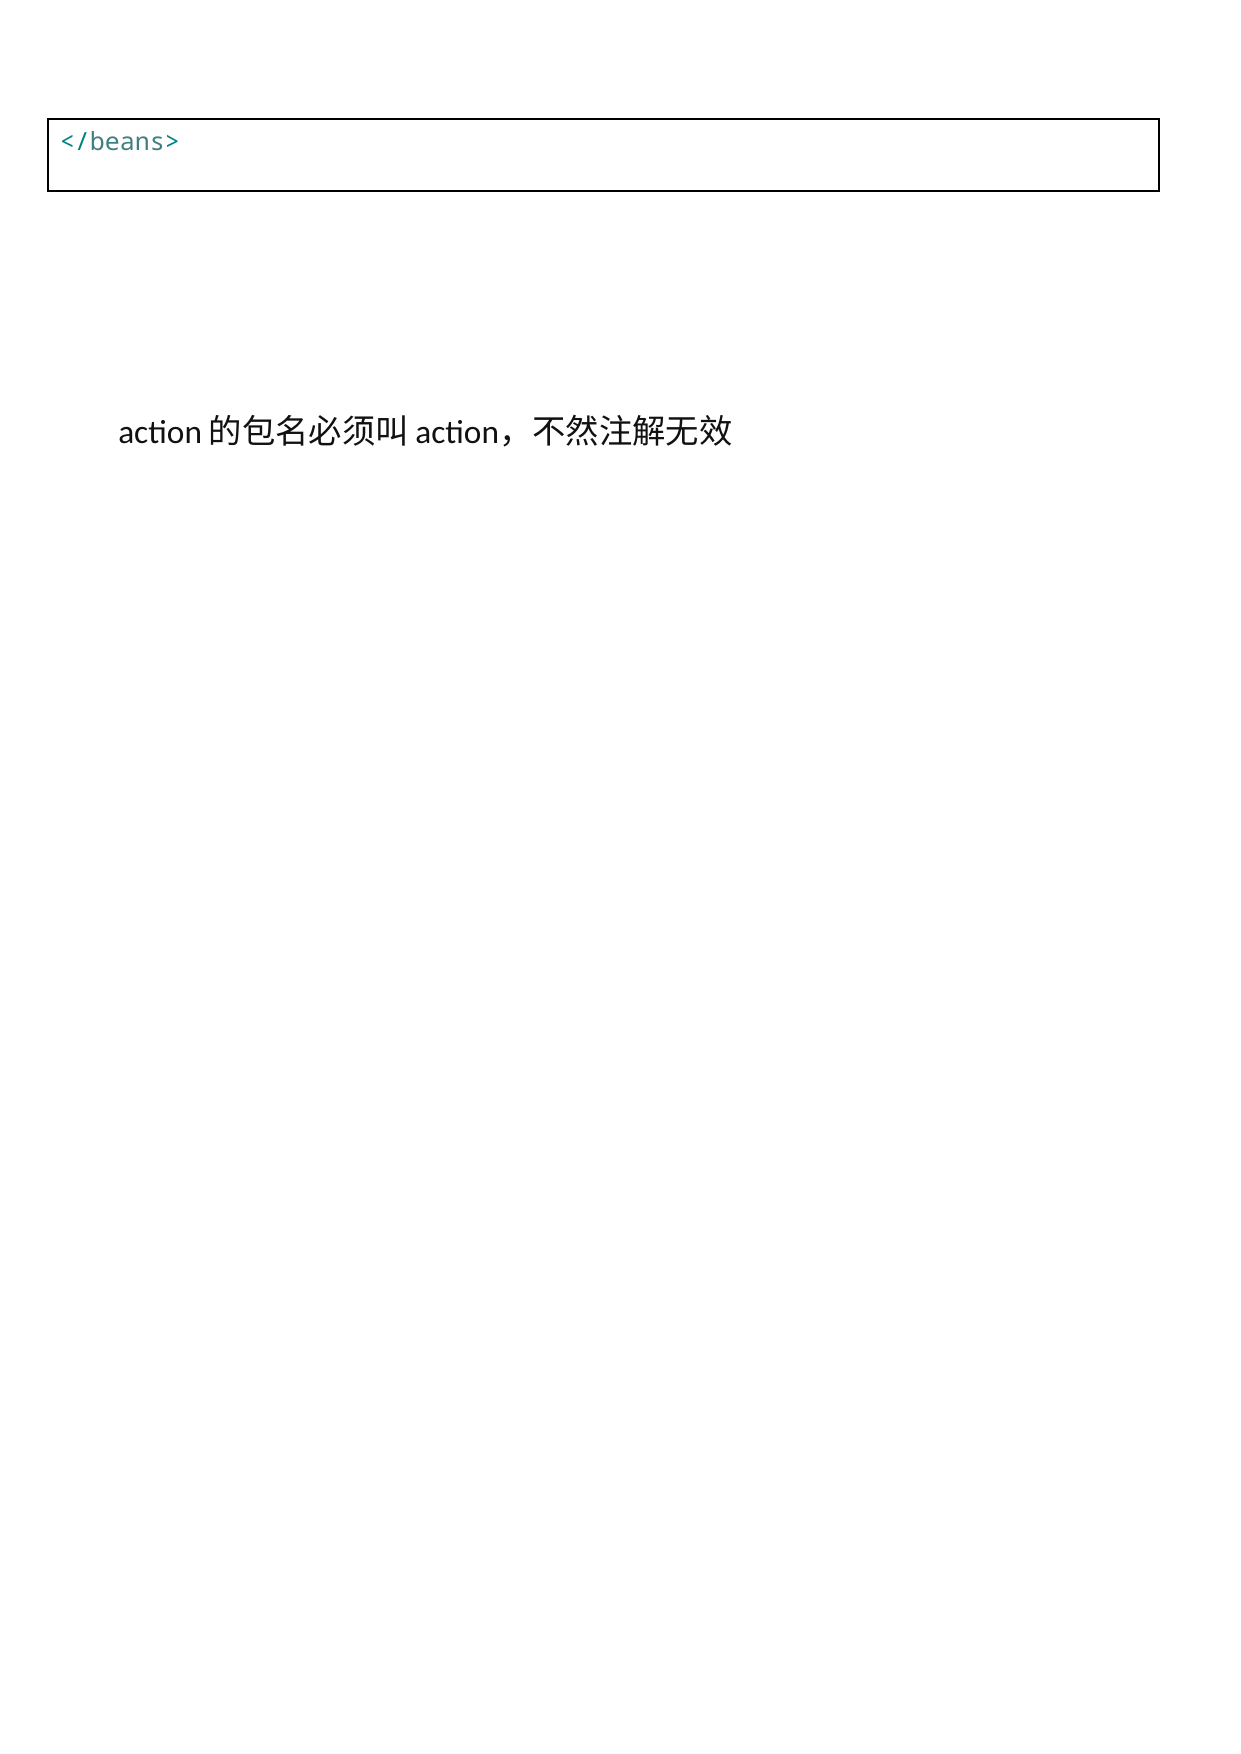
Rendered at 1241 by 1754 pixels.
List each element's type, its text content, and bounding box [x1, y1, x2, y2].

text action的包名必须叫action，不然注解无效 [118, 404, 1122, 453]
table_header </beans> [49, 120, 1158, 189]
